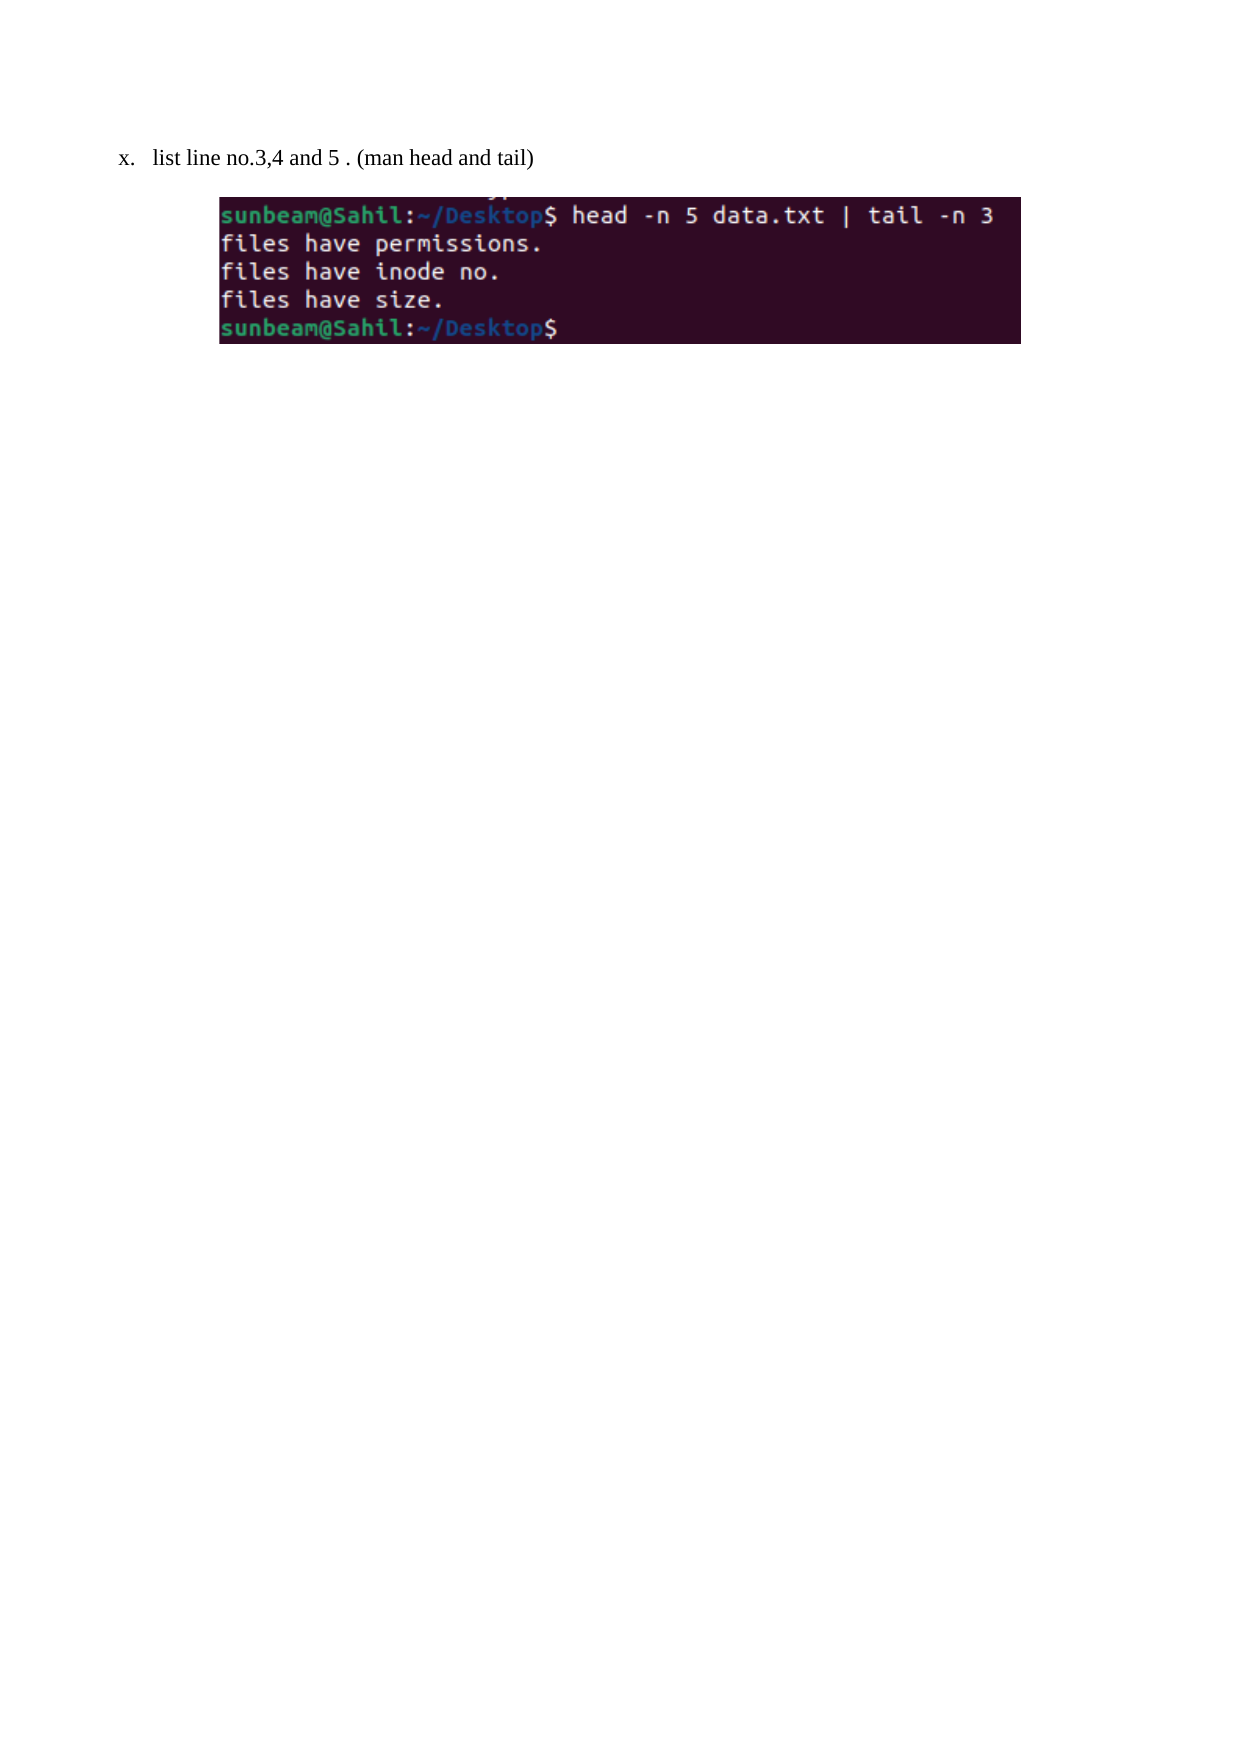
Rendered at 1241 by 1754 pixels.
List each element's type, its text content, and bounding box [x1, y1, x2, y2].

text x. list line no.3,4 and 5 . (man head and tail) [118, 144, 1122, 171]
picture [219, 197, 1021, 344]
